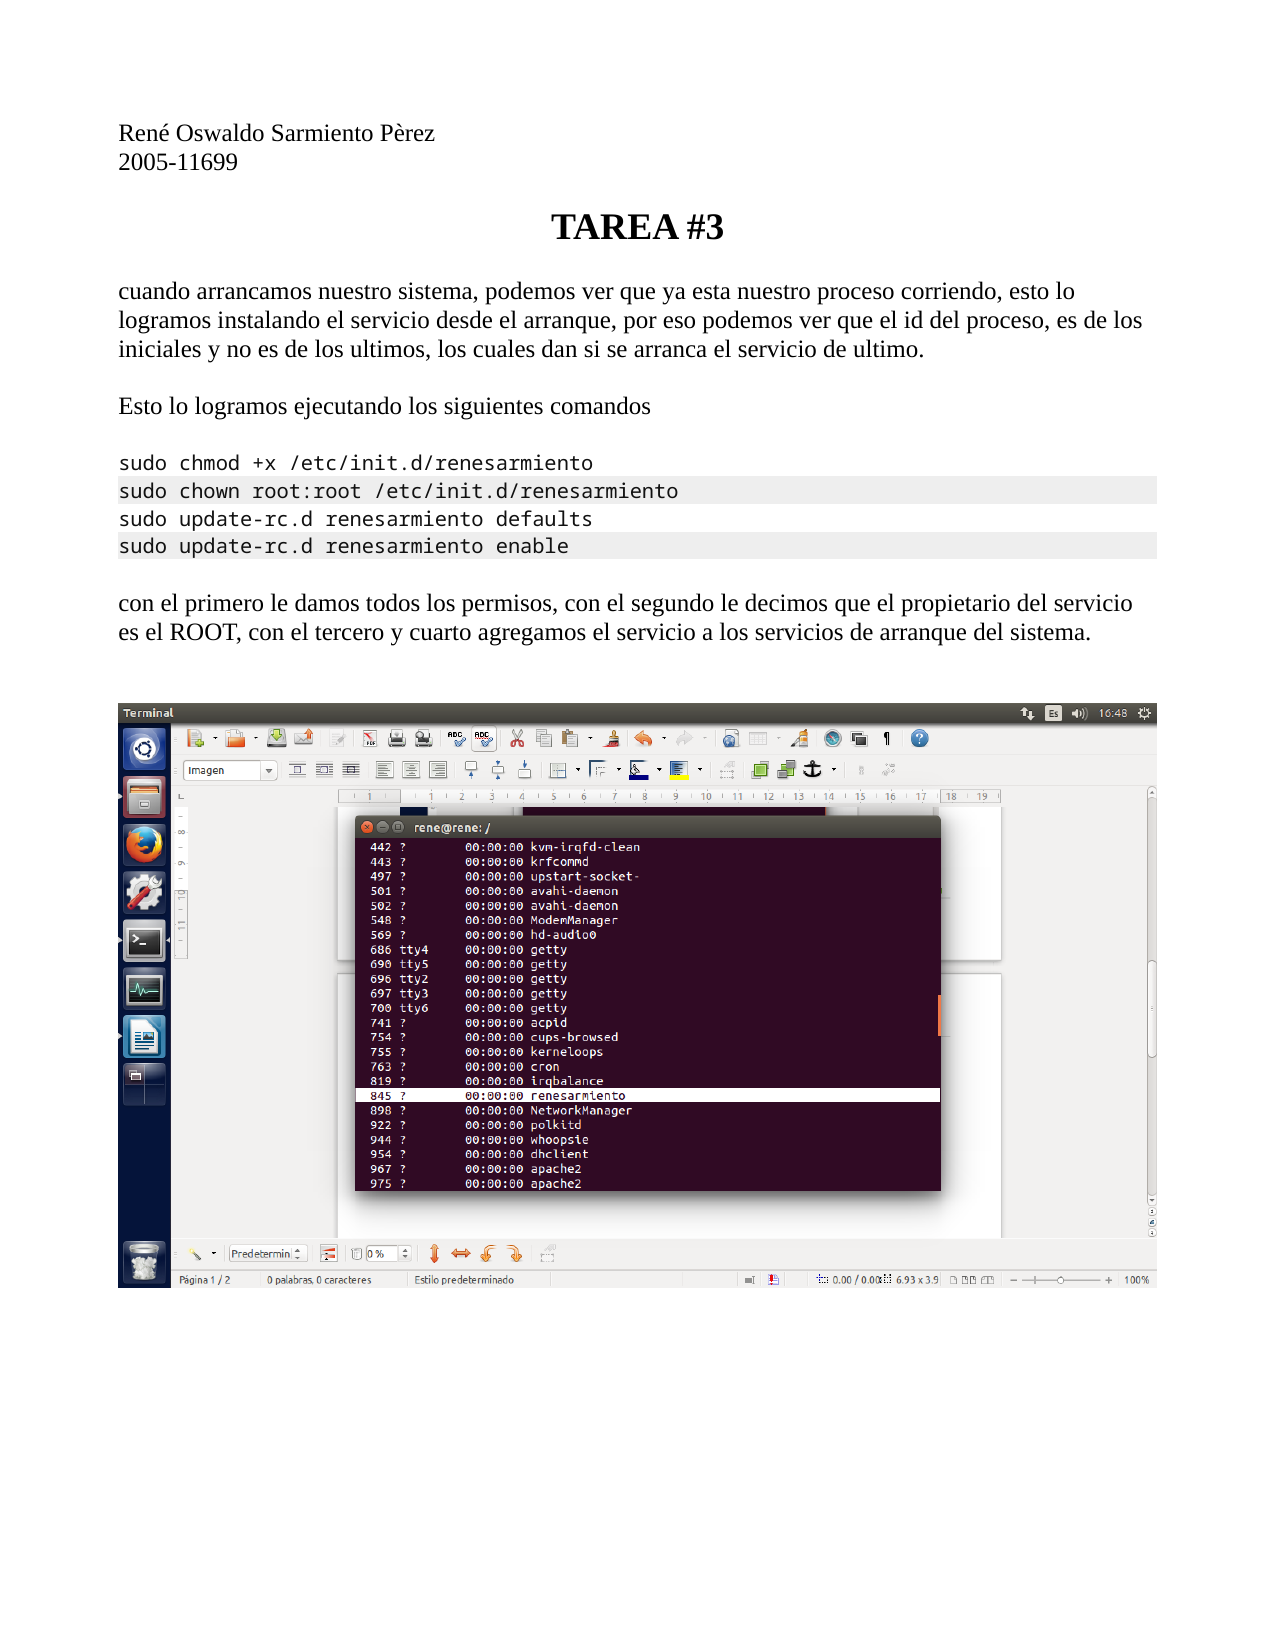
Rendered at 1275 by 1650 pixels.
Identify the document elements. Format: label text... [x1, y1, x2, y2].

picture [118, 703, 1157, 1288]
text sudo update-rc.d renesarmiento enable [118, 532, 1157, 559]
text cuando arrancamos nuestro sistema, podemos ver que ya esta nuestro proceso corriendo, esto lo logramos instalando el servicio desde el arranque, por eso podemos ver que el id del proceso, es de los iniciales y no es de los ultimos, los cuales dan si se arranca el servicio de ultimo. [118, 276, 1157, 362]
text René Oswaldo Sarmiento Pèrez [118, 118, 1157, 147]
text sudo chmod +x /etc/init.d/renesarmiento [118, 449, 1157, 476]
text sudo chown root:root /etc/init.d/renesarmiento [118, 476, 1157, 504]
text TAREA #3 [118, 204, 1157, 247]
text 2005-11699 [118, 147, 1157, 176]
text Esto lo logramos ejecutando los siguientes comandos [118, 391, 1157, 420]
text sudo update-rc.d renesarmiento defaults [118, 504, 1157, 532]
text con el primero le damos todos los permisos, con el segundo le decimos que el propietario del servicio es el ROOT, con el tercero y cuarto agregamos el servicio a los servicios de arranque del sistema. [118, 588, 1157, 646]
